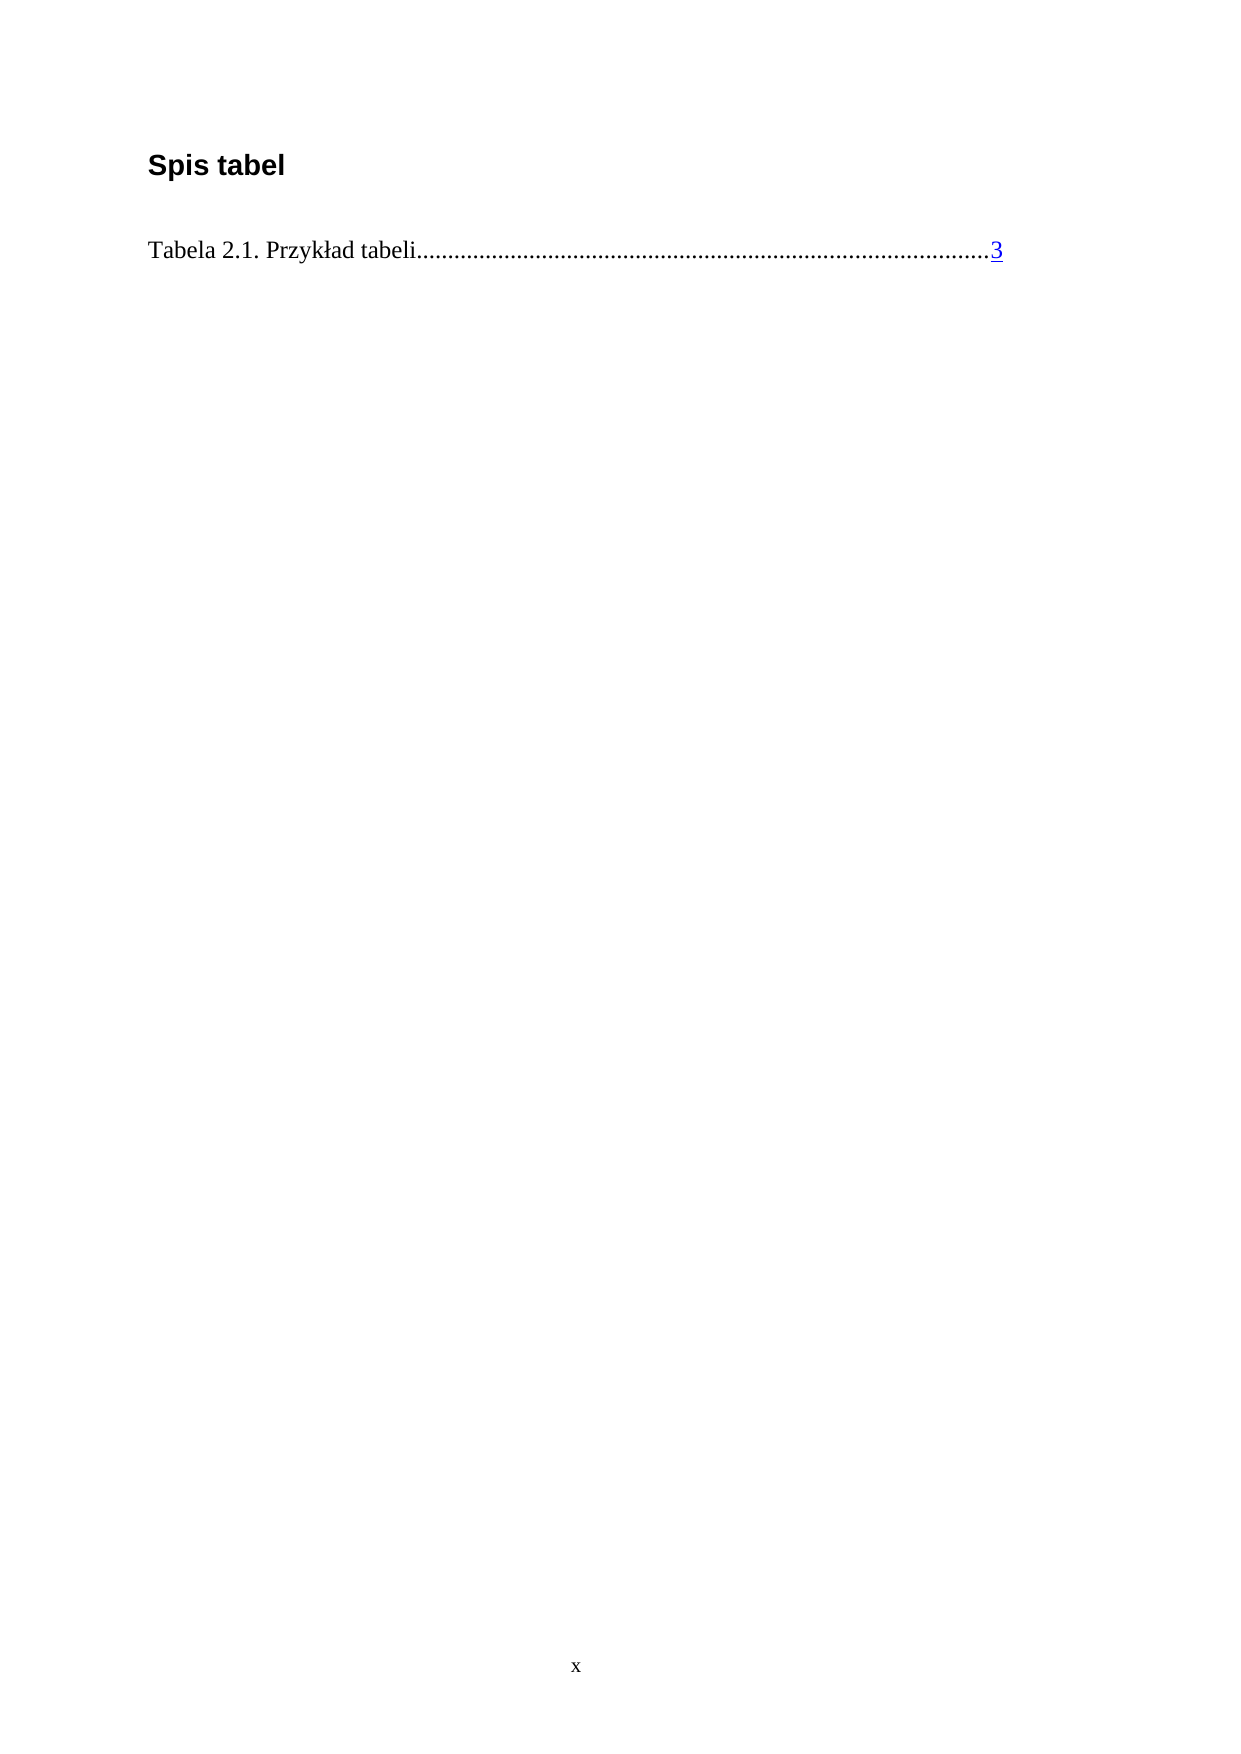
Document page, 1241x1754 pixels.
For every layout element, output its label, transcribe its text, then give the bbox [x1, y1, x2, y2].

text Spis tabel [148, 148, 1004, 181]
text Tabela ‎2.1. Przykład tabeli 3 [148, 236, 1004, 264]
